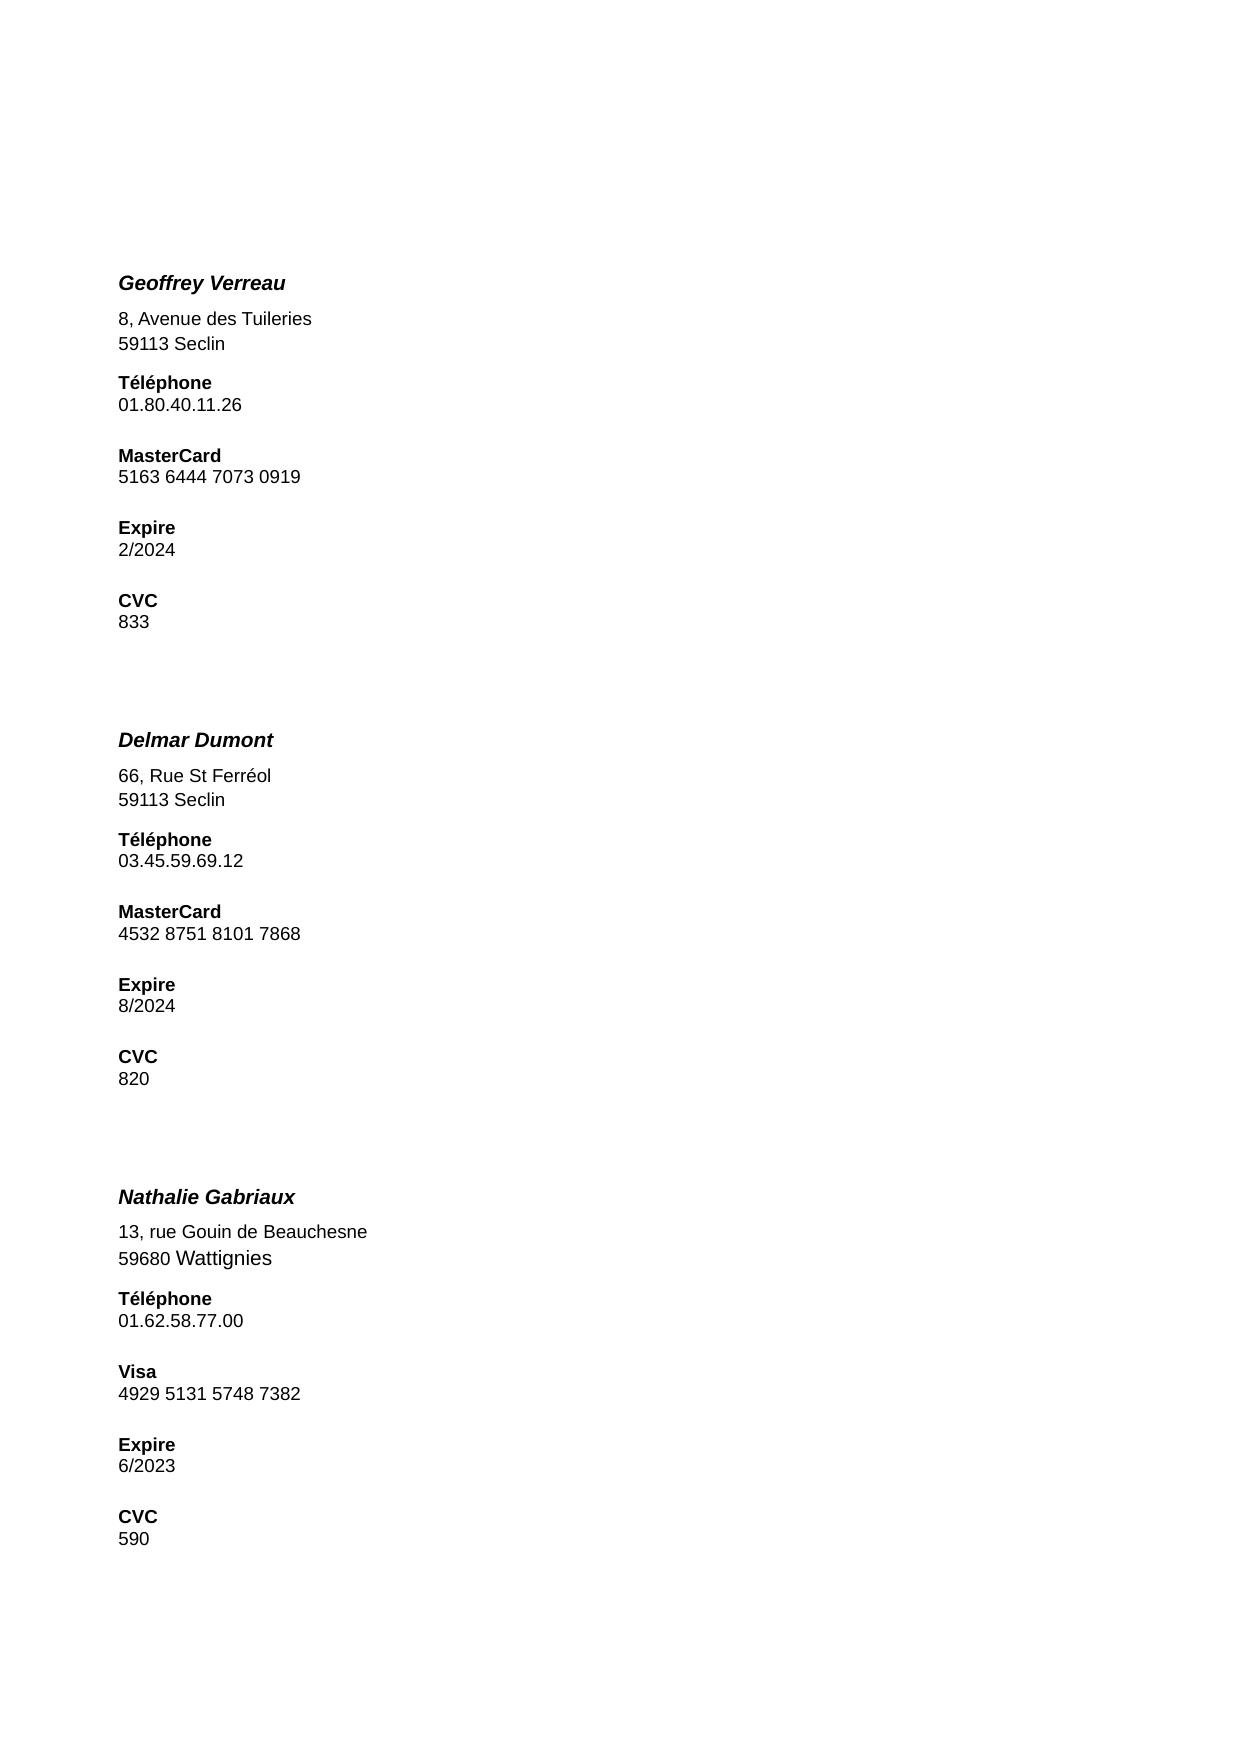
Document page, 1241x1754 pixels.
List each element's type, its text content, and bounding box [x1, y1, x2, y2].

subtitle MasterCard [118, 901, 1122, 923]
subtitle Expire [118, 1433, 1122, 1455]
text 13, rue Gouin de Beauchesne 59680 Wattignies [118, 1221, 1122, 1270]
list 01.80.40.11.26 [118, 393, 1122, 415]
subtitle Téléphone [118, 1288, 1122, 1310]
list 8/2024 [118, 995, 1122, 1017]
subtitle MasterCard [118, 444, 1122, 466]
list 4929 5131 5748 7382 [118, 1382, 1122, 1404]
subtitle CVC [118, 590, 1122, 611]
list 03.45.59.69.12 [118, 850, 1122, 872]
list 2/2024 [118, 539, 1122, 560]
subtitle CVC [118, 1046, 1122, 1068]
subtitle CVC [118, 1506, 1122, 1528]
subtitle Nathalie Gabriaux [118, 1184, 1122, 1208]
subtitle Delmar Dumont [118, 728, 1122, 752]
subtitle Geoffrey Verreau [118, 271, 1122, 295]
list 833 [118, 611, 1122, 633]
list 01.62.58.77.00 [118, 1310, 1122, 1331]
list 820 [118, 1068, 1122, 1089]
subtitle Expire [118, 974, 1122, 995]
subtitle Téléphone [118, 828, 1122, 850]
list 5163 6444 7073 0919 [118, 466, 1122, 488]
text 8, Avenue des Tuileries 59113 Seclin [118, 308, 1122, 354]
list 590 [118, 1528, 1122, 1549]
text 66, Rue St Ferréol 59113 Seclin [118, 764, 1122, 811]
subtitle Expire [118, 517, 1122, 539]
list 4532 8751 8101 7868 [118, 923, 1122, 944]
subtitle Visa [118, 1361, 1122, 1382]
subtitle Téléphone [118, 372, 1122, 393]
list 6/2023 [118, 1455, 1122, 1477]
